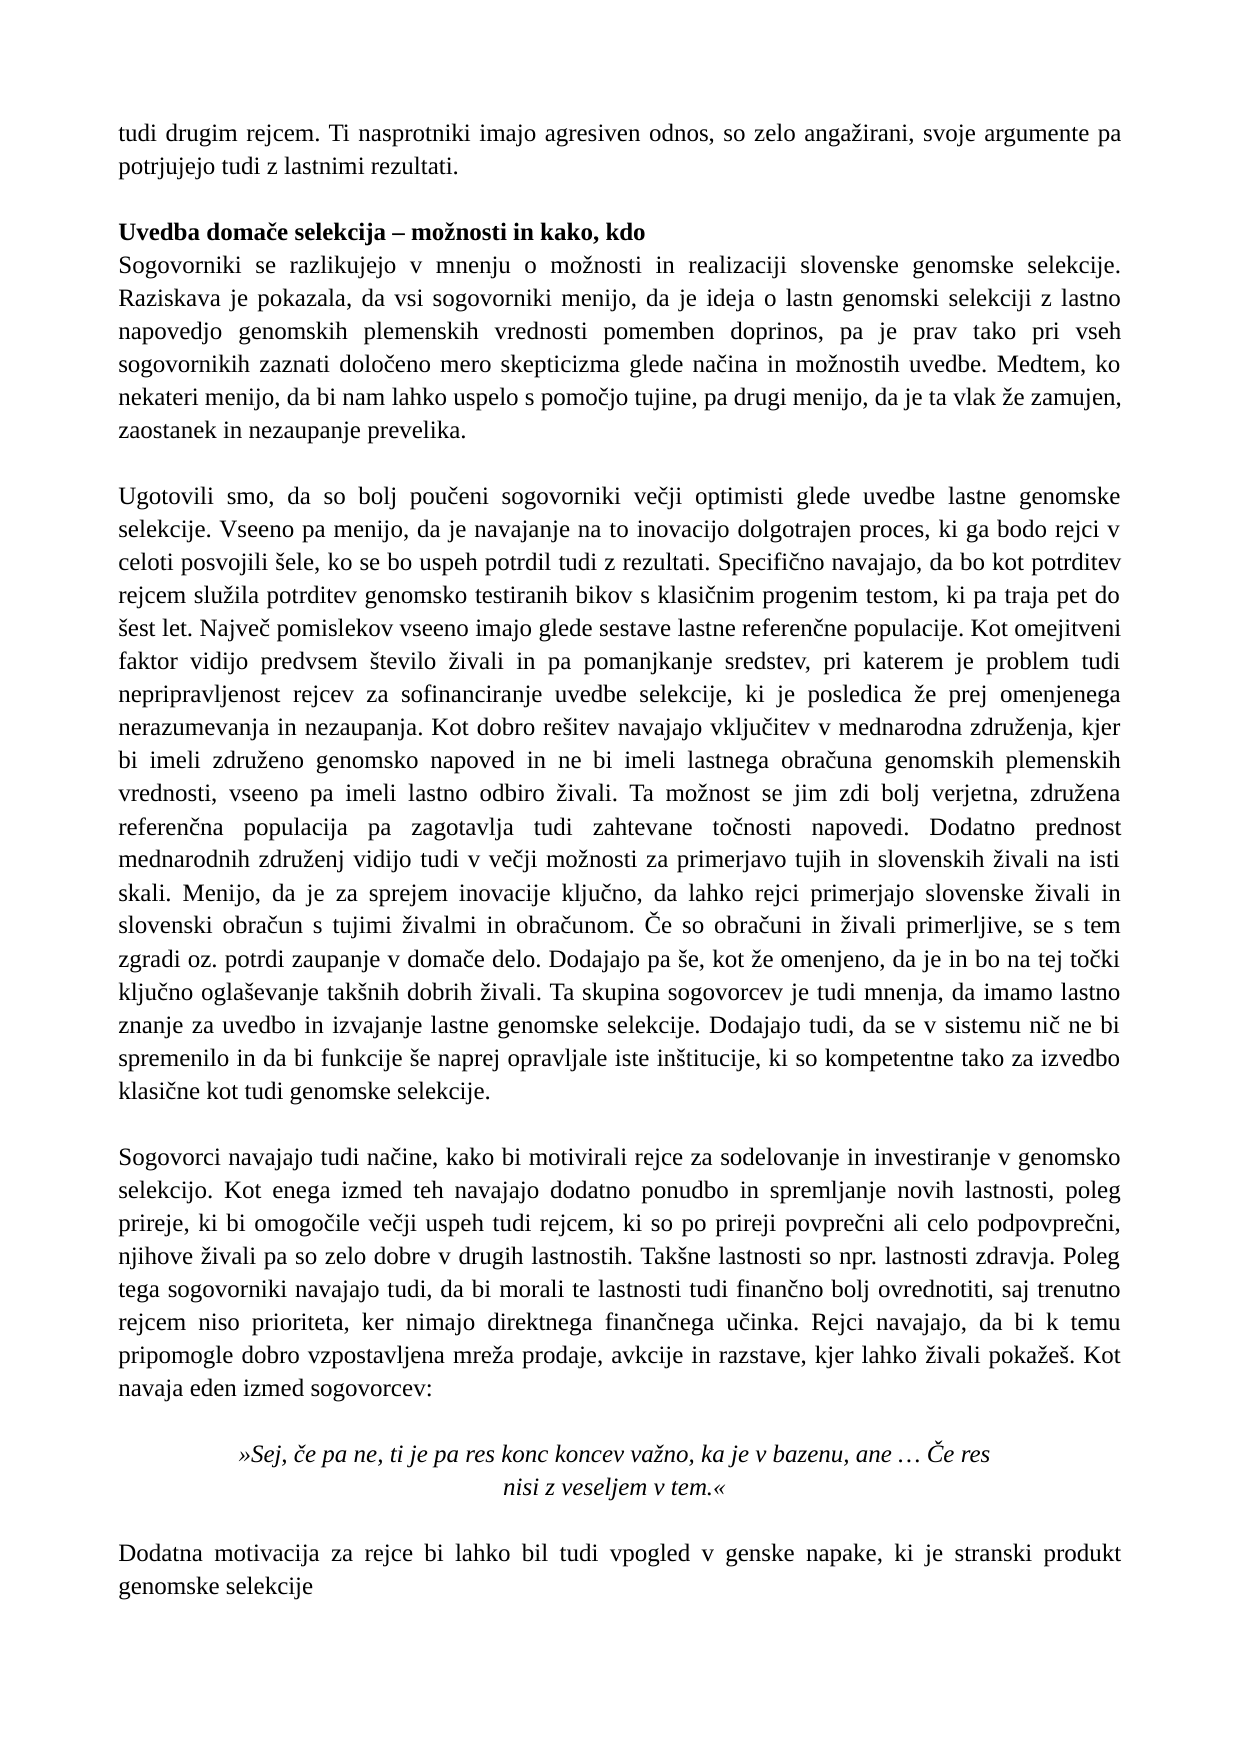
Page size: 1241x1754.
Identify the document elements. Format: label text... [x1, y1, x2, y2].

text Sogovorci navajajo tudi načine, kako bi motivirali rejce za sodelovanje in investiranje v genomsko selekcijo. Kot enega izmed teh navajajo dodatno ponudbo in spremljanje novih lastnosti, poleg prireje, ki bi omogočile večji uspeh tudi rejcem, ki so po prireji povprečni ali celo podpovprečni, njihove živali pa so zelo dobre v drugih lastnostih. Takšne lastnosti so npr. lastnosti zdravja. Poleg tega sogovorniki navajajo tudi, da bi morali te lastnosti tudi finančno bolj ovrednotiti, saj trenutno rejcem niso prioriteta, ker nimajo direktnega finančnega učinka. Rejci navajajo, da bi k temu pripomogle dobro vzpostavljena mreža prodaje, avkcije in razstave, kjer lahko živali pokažeš. Kot navaja eden izmed sogovorcev: [118, 1142, 1122, 1402]
list Uvedba domače selekcija – možnosti in kako, kdo [118, 217, 1122, 246]
text tudi drugim rejcem. Ti nasprotniki imajo agresiven odnos, so zelo angažirani, svoje argumente pa potrjujejo tudi z lastnimi rezultati. [118, 118, 1122, 180]
text »Sej, če pa ne, ti je pa res konc koncev važno, ka je v bazenu, ane … Če res nisi z veseljem v tem.« [231, 1439, 1000, 1501]
text Dodatna motivacija za rejce bi lahko bil tudi vpogled v genske napake, ki je stranski produkt genomske selekcije [118, 1538, 1122, 1600]
text Sogovorniki se razlikujejo v mnenju o možnosti in realizaciji slovenske genomske selekcije. Raziskava je pokazala, da vsi sogovorniki menijo, da je ideja o lastn genomski selekciji z lastno napovedjo genomskih plemenskih vrednosti pomemben doprinos, pa je prav tako pri vseh sogovornikih zaznati določeno mero skepticizma glede načina in možnostih uvedbe. Medtem, ko nekateri menijo, da bi nam lahko uspelo s pomočjo tujine, pa drugi menijo, da je ta vlak že zamujen, zaostanek in nezaupanje prevelika. [118, 250, 1122, 444]
text Ugotovili smo, da so bolj poučeni sogovorniki večji optimisti glede uvedbe lastne genomske selekcije. Vseeno pa menijo, da je navajanje na to inovacijo dolgotrajen proces, ki ga bodo rejci v celoti posvojili šele, ko se bo uspeh potrdil tudi z rezultati. Specifično navajajo, da bo kot potrditev rejcem služila potrditev genomsko testiranih bikov s klasičnim progenim testom, ki pa traja pet do šest let. Največ pomislekov vseeno imajo glede sestave lastne referenčne populacije. Kot omejitveni faktor vidijo predvsem število živali in pa pomanjkanje sredstev, pri katerem je problem tudi nepripravljenost rejcev za sofinanciranje uvedbe selekcije, ki je posledica že prej omenjenega nerazumevanja in nezaupanja. Kot dobro rešitev navajajo vključitev v mednarodna združenja, kjer bi imeli združeno genomsko napoved in ne bi imeli lastnega obračuna genomskih plemenskih vrednosti, vseeno pa imeli lastno odbiro živali. Ta možnost se jim zdi bolj verjetna, združena referenčna populacija pa zagotavlja tudi zahtevane točnosti napovedi. Dodatno prednost mednarodnih združenj vidijo tudi v večji možnosti za primerjavo tujih in slovenskih živali na isti skali. Menijo, da je za sprejem inovacije ključno, da lahko rejci primerjajo slovenske živali in slovenski obračun s tujimi živalmi in obračunom. Če so obračuni in živali primerljive, se s tem zgradi oz. potrdi zaupanje v domače delo. Dodajajo pa še, kot že omenjeno, da je in bo na tej točki ključno oglaševanje takšnih dobrih živali. Ta skupina sogovorcev je tudi mnenja, da imamo lastno znanje za uvedbo in izvajanje lastne genomske selekcije. Dodajajo tudi, da se v sistemu nič ne bi spremenilo in da bi funkcije še naprej opravljale iste inštitucije, ki so kompetentne tako za izvedbo klasične kot tudi genomske selekcije. [118, 481, 1122, 1104]
